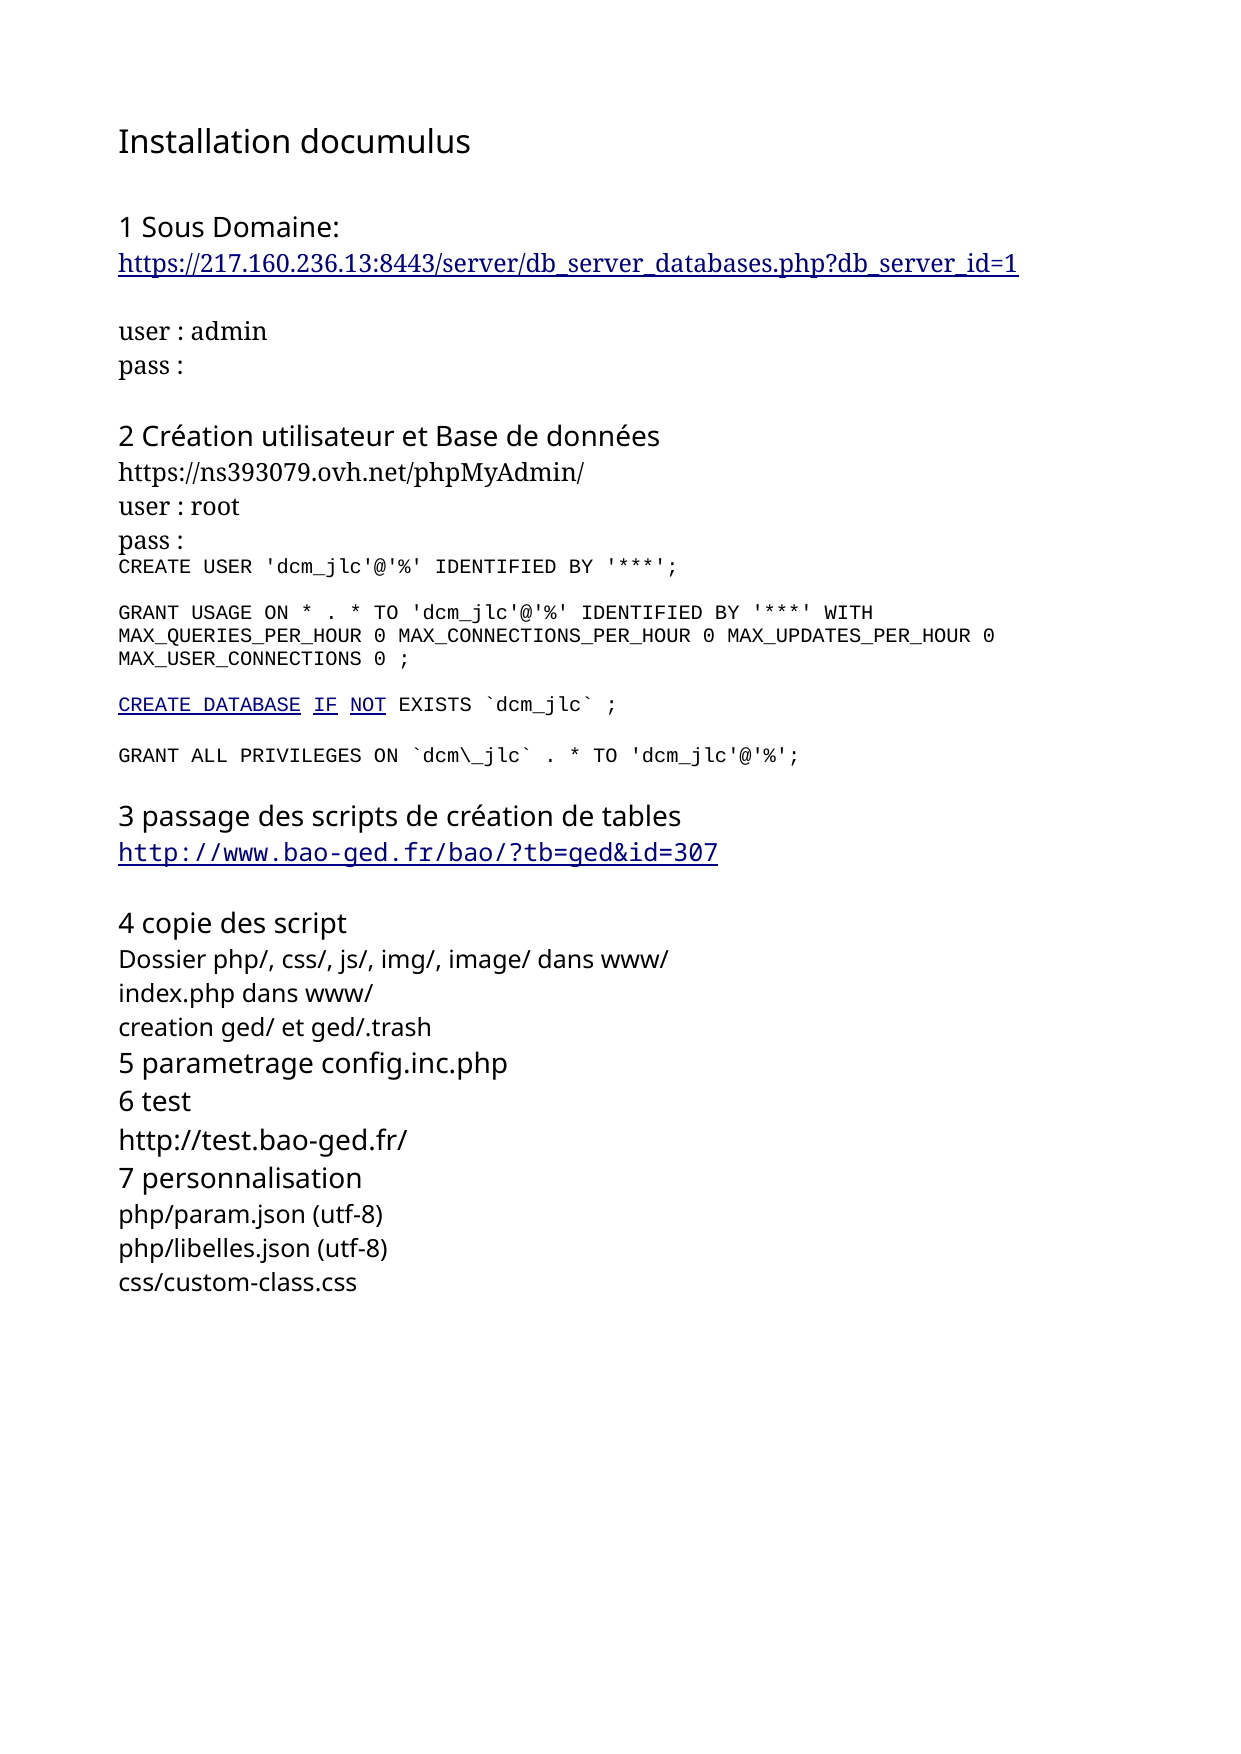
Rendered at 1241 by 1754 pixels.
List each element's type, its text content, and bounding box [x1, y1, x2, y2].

text CREATE USER 'dcm_jlc'@'%' IDENTIFIED BY '***'; GRANT USAGE ON * . * TO 'dcm_jlc'@'%' IDENTIFIED BY '***' WITH MAX_QUERIES_PER_HOUR 0 MAX_CONNECTIONS_PER_HOUR 0 MAX_UPDATES_PER_HOUR 0 MAX_USER_CONNECTIONS 0 ; CREATE DATABASE IF NOT EXISTS `dcm_jlc` ; GRANT ALL PRIVILEGES ON `dcm\_jlc` . * TO 'dcm_jlc'@'%'; [118, 557, 1122, 769]
text 6 test [118, 1082, 1122, 1120]
text http://test.bao-ged.fr/ [118, 1120, 1122, 1158]
text php/param.json (utf-8) [118, 1197, 1122, 1231]
text pass : [118, 348, 1122, 382]
text https://ns393079.ovh.net/phpMyAdmin/ [118, 454, 1122, 488]
text css/custom-class.css [118, 1265, 1122, 1299]
text http://www.bao-ged.fr/bao/?tb=ged&id=307 [118, 835, 1122, 869]
text 5 parametrage config.inc.php [118, 1043, 1122, 1082]
text 2 Création utilisateur et Base de données [118, 416, 1122, 454]
text pass : [118, 523, 1122, 557]
text 4 copie des script [118, 903, 1122, 941]
text index.php dans www/ [118, 975, 1122, 1009]
text php/libelles.json (utf-8) [118, 1231, 1122, 1265]
text 7 personnalisation [118, 1158, 1122, 1197]
text https://217.160.236.13:8443/server/db_server_databases.php?db_server_id=1 [118, 246, 1122, 280]
text 1 Sous Domaine: [118, 207, 1122, 246]
text Dossier php/, css/, js/, img/, image/ dans www/ [118, 941, 1122, 975]
text creation ged/ et ged/.trash [118, 1009, 1122, 1043]
text Installation documulus [118, 118, 1122, 163]
text 3 passage des scripts de création de tables [118, 796, 1122, 835]
text user : root [118, 488, 1122, 523]
text user : admin [118, 314, 1122, 348]
